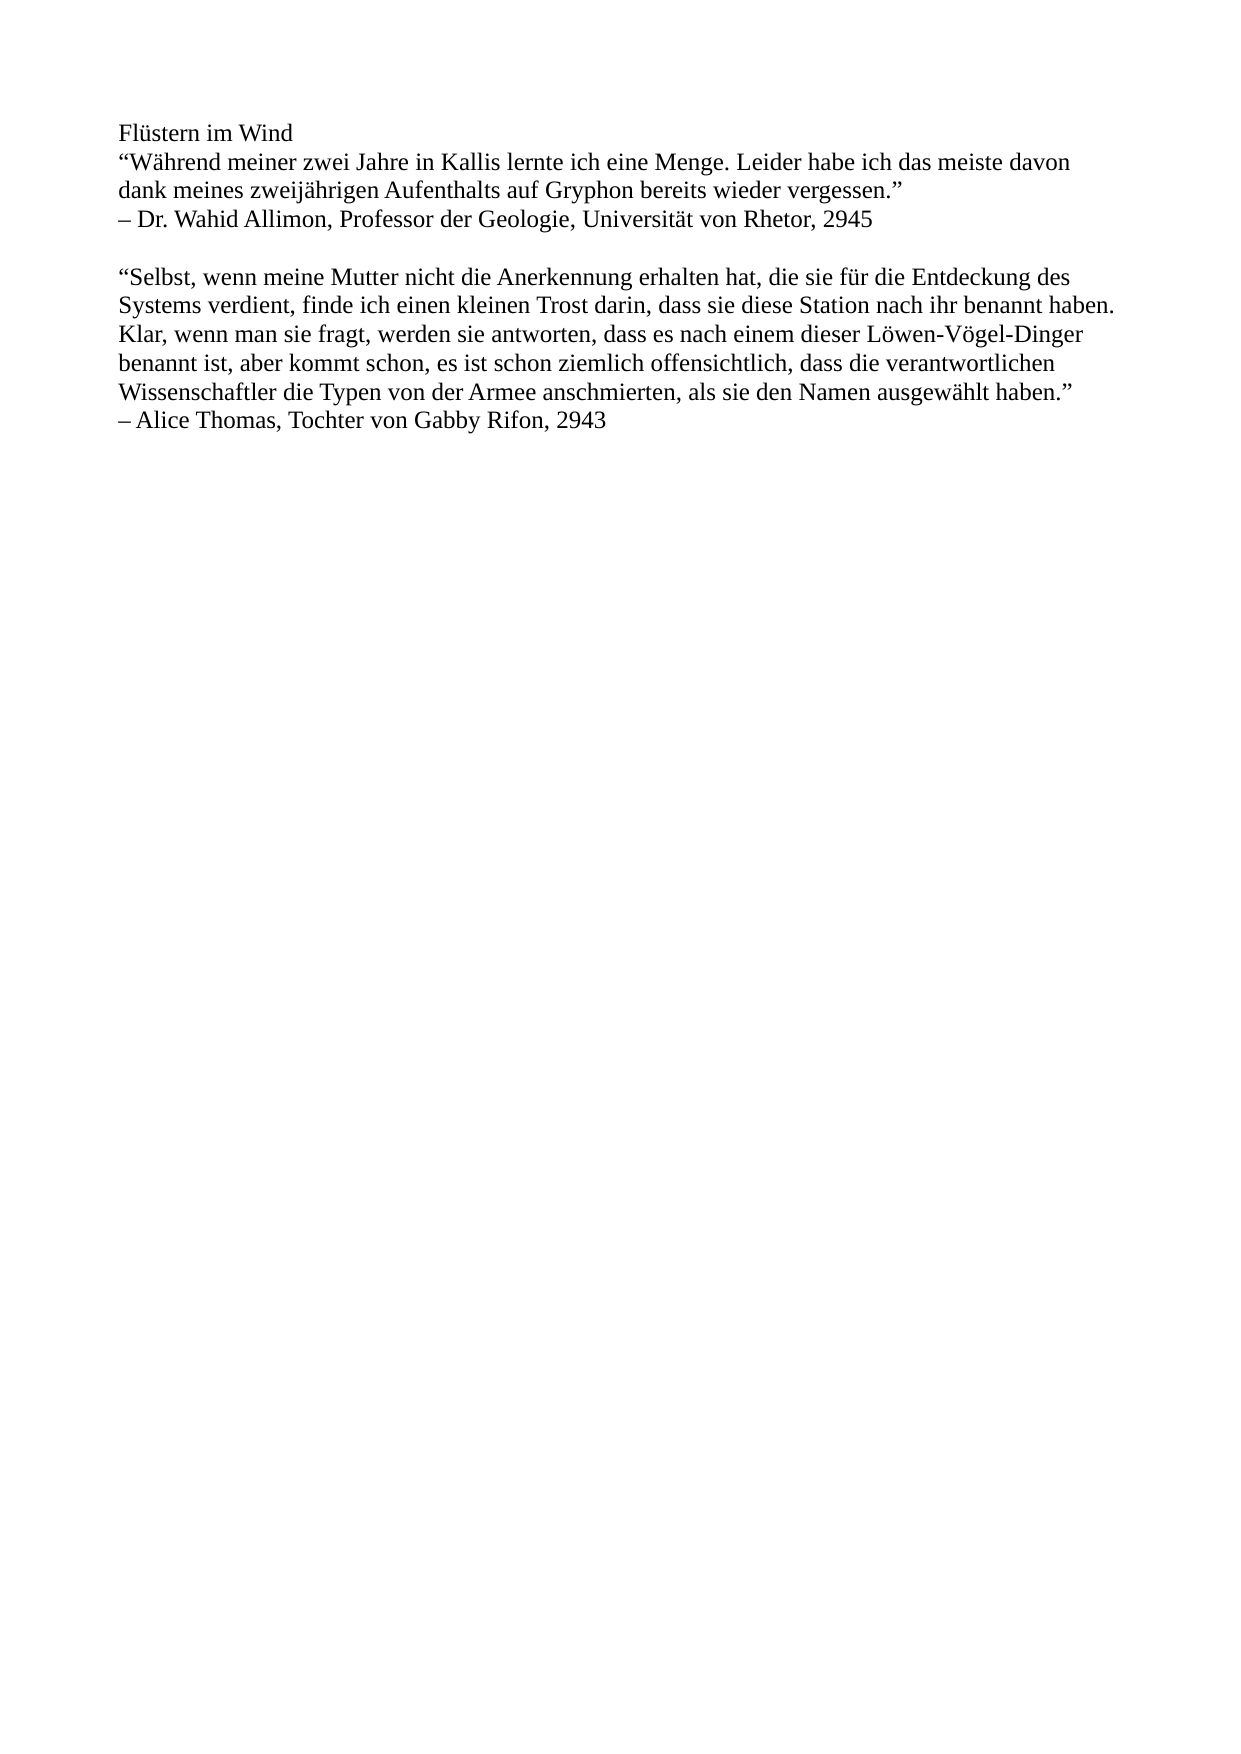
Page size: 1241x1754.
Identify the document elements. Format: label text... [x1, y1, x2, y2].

text “Während meiner zwei Jahre in Kallis lernte ich eine Menge. Leider habe ich das meiste davon dank meines zweijährigen Aufenthalts auf Gryphon bereits wieder vergessen.” – Dr. Wahid Allimon, Professor der Geologie, Universität von Rhetor, 2945 [118, 147, 1122, 233]
text Flüstern im Wind [118, 118, 1122, 147]
text “Selbst, wenn meine Mutter nicht die Anerkennung erhalten hat, die sie für die Entdeckung des Systems verdient, finde ich einen kleinen Trost darin, dass sie diese Station nach ihr benannt haben. Klar, wenn man sie fragt, werden sie antworten, dass es nach einem dieser Löwen-Vögel-Dinger benannt ist, aber kommt schon, es ist schon ziemlich offensichtlich, dass die verantwortlichen Wissenschaftler die Typen von der Armee anschmierten, als sie den Namen ausgewählt haben.” – Alice Thomas, Tochter von Gabby Rifon, 2943 [118, 262, 1122, 434]
